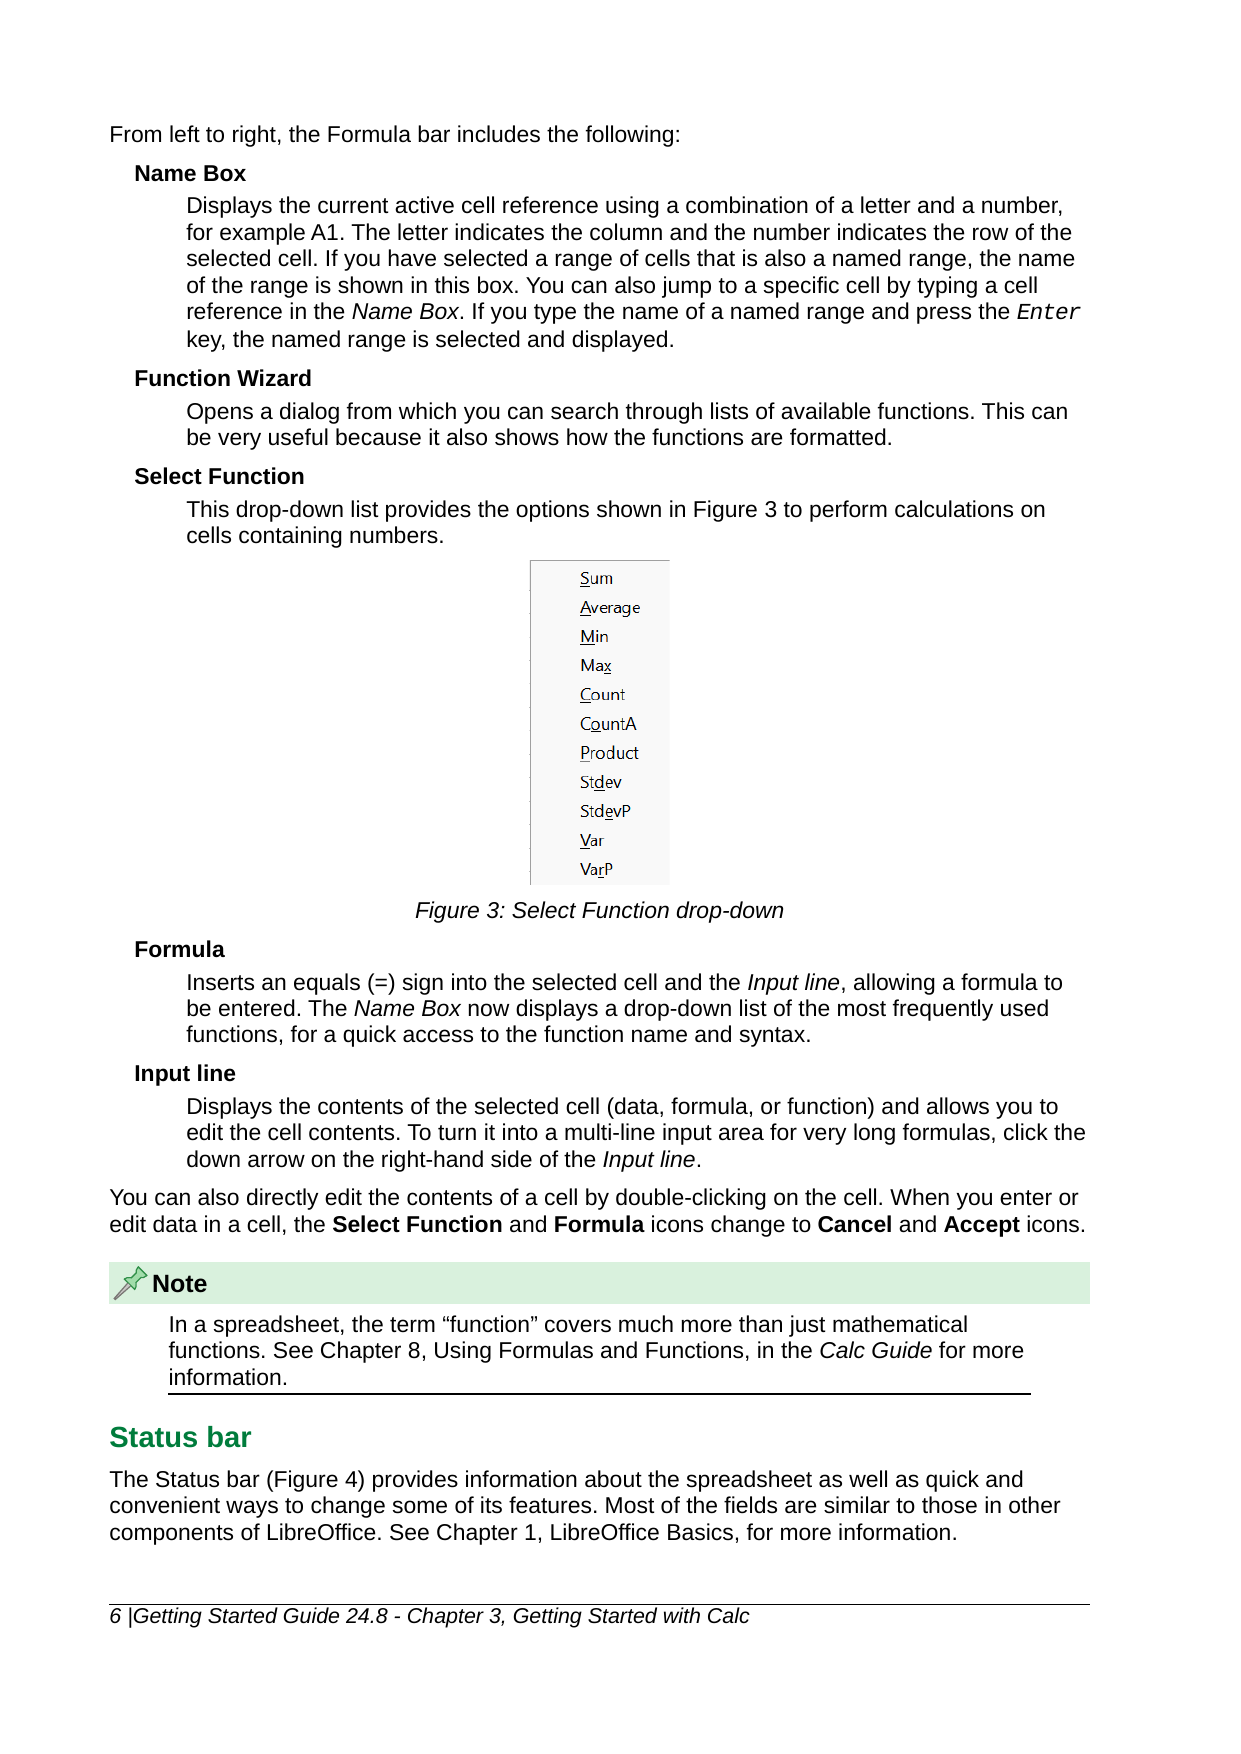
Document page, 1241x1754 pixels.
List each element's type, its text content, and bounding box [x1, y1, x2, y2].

text Inserts an equals (=) sign into the selected cell and the Input line, allowing a formula to be entered. The Name Box now displays a drop-down list of the most frequently used functions, for a quick access to the function name and syntax. [186, 969, 1090, 1048]
list From left to right, the Formula bar includes the following: [109, 121, 1090, 147]
text Input line [134, 1060, 1090, 1087]
subtitle Note [151, 1262, 1090, 1304]
text Select Function [134, 463, 1090, 489]
text The Status bar (Figure 4) provides information about the spreadsheet as well as quick and convenient ways to change some of its features. Most of the fields are similar to those in other components of LibreOffice. See Chapter 1, LibreOffice Basics, for more information. [109, 1466, 1090, 1545]
text You can also directly edit the contents of a cell by double-clicking on the cell. When you enter or edit data in a cell, the Select Function and Formula icons change to Cancel and Accept icons. [109, 1184, 1090, 1237]
text Formula [134, 936, 1090, 962]
text Figure 3: Select Function drop-down [415, 897, 784, 924]
text Function Wizard [134, 365, 1090, 391]
text In a spreadsheet, the term “function” covers much more than just mathematical functions. See Chapter 8, Using Formulas and Functions, in the Calc Guide for more information. [168, 1311, 1031, 1393]
subtitle Status bar [109, 1420, 1090, 1453]
picture [529, 560, 670, 885]
text Name Box [134, 160, 1090, 186]
text This drop-down list provides the options shown in Figure 3 to perform calculations on cells containing numbers. [186, 496, 1090, 548]
text Displays the current active cell reference using a combination of a letter and a number, for example A1. The letter indicates the column and the number indicates the row of the selected cell. If you have selected a range of cells that is also a named range, the name of the range is shown in this box. You can also jump to a specific cell by typing a cell reference in the Name Box. If you type the name of a named range and press the Enter key, the named range is selected and displayed. [186, 192, 1090, 353]
text Opens a dialog from which you can search through lists of available functions. This can be very useful because it also shows how the functions are formatted. [186, 398, 1090, 450]
text Displays the contents of the selected cell (data, formula, or function) and allows you to edit the cell contents. To turn it into a multi-line input area for very long formulas, click the down arrow on the right-hand side of the Input line. [186, 1093, 1090, 1172]
